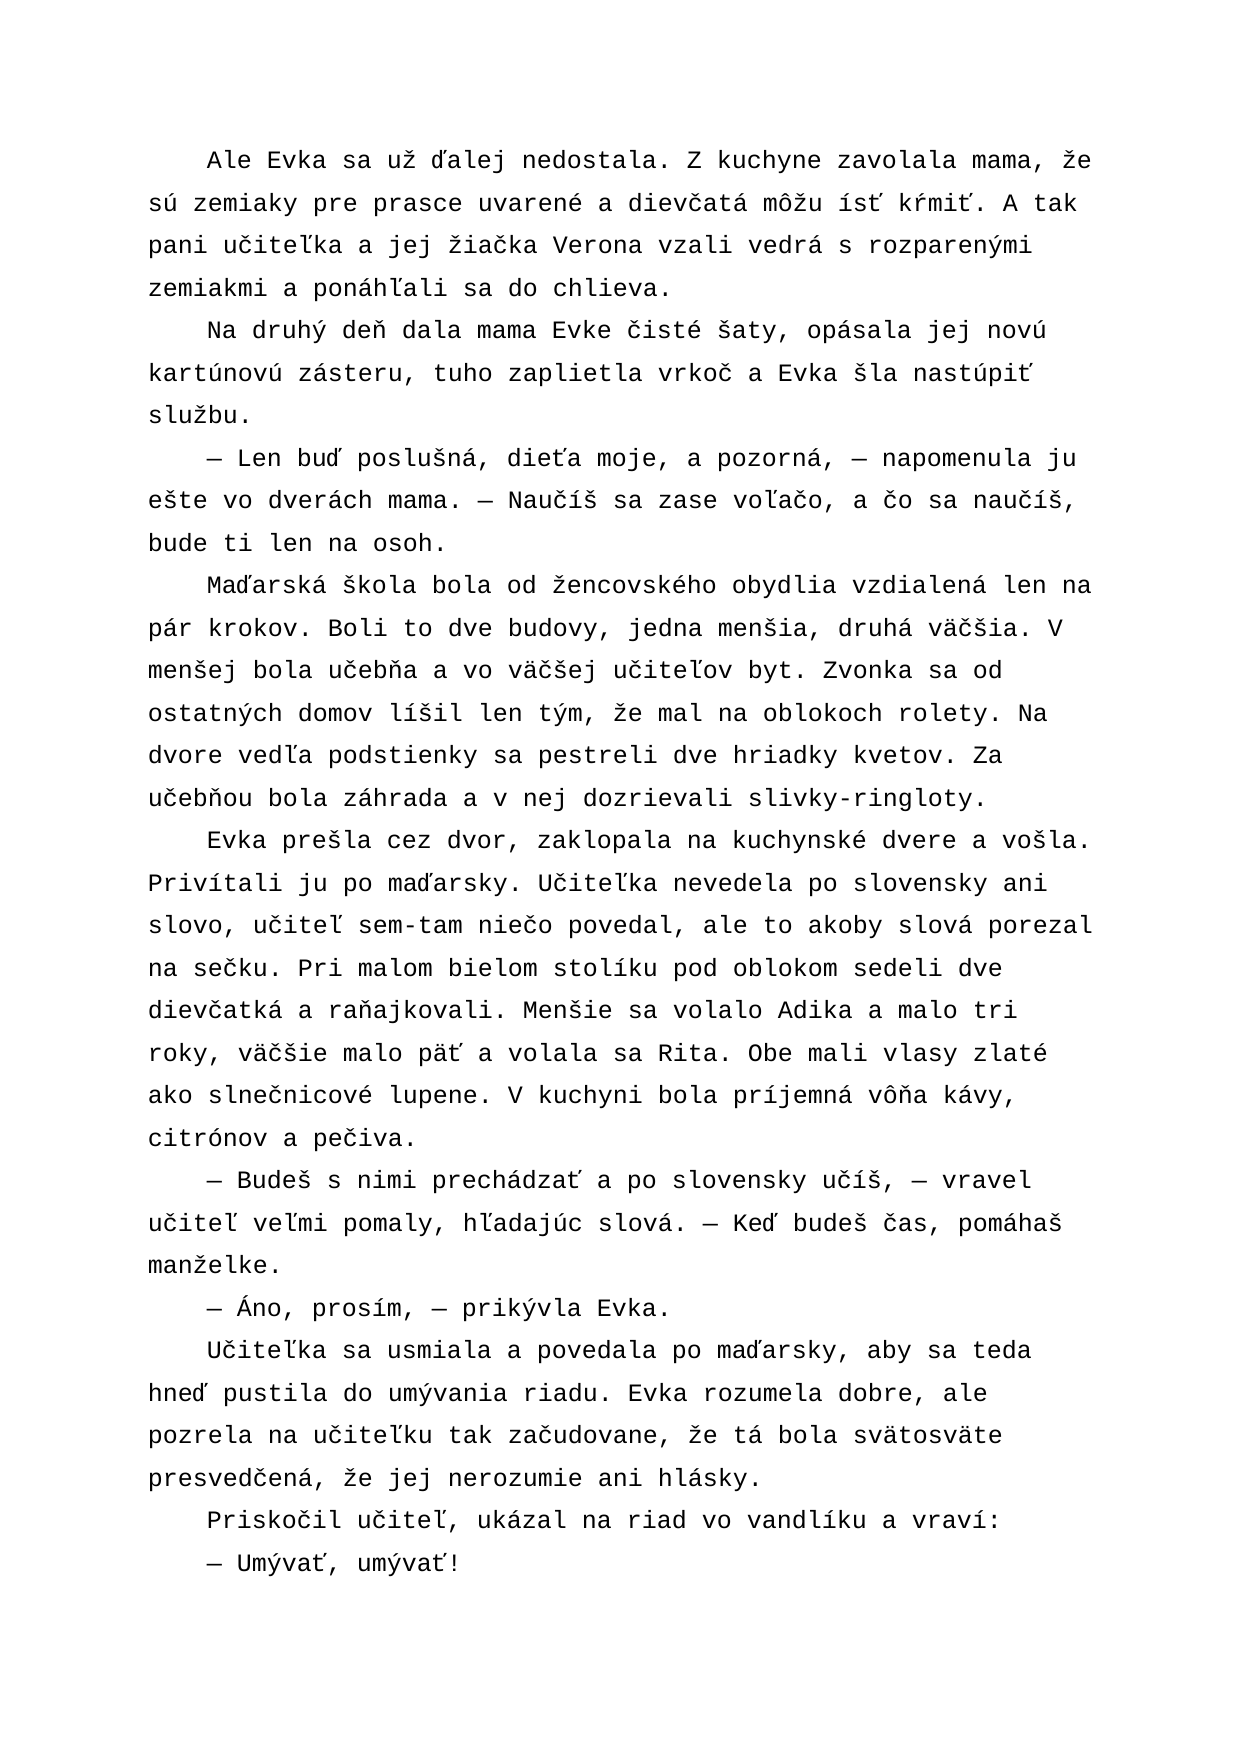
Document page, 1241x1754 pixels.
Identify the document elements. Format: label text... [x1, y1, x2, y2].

text — Len buď poslušná, dieťa moje, a pozorná, — napomenula ju ešte vo dverách mama. — Naučíš sa zase voľačo, a čo sa naučíš, bude ti len na osoh. [148, 445, 1093, 558]
text — Áno, prosím, — prikývla Evka. [148, 1295, 1093, 1323]
text Evka prešla cez dvor, zaklopala na kuchynské dvere a vošla. Privítali ju po maďarsky. Učiteľka nevedela po slovensky ani slovo, učiteľ sem-tam niečo povedal, ale to akoby slová porezal na sečku. Pri malom bielom stolíku pod oblokom sedeli dve dievčatká a raňajkovali. Menšie sa volalo Adika a malo tri roky, väčšie malo päť a volala sa Rita. Obe mali vlasy zlaté ako slnečnicové lupene. V kuchyni bola príjemná vôňa kávy, citrónov a pečiva. [148, 828, 1093, 1153]
text Na druhý deň dala mama Evke čisté šaty, opásala jej novú kartúnovú zásteru, tuho zaplietla vrkoč a Evka šla nastúpiť službu. [148, 318, 1093, 431]
text — Budeš s nimi prechádzať a po slovensky učíš, — vravel učiteľ veľmi pomaly, hľadajúc slová. — Keď budeš čas, pomáhaš manželke. [148, 1168, 1093, 1281]
text Ale Evka sa už ďalej nedostala. Z kuchyne zavolala mama, že sú zemiaky pre prasce uvarené a dievčatá môžu ísť kŕmiť. A tak pani učiteľka a jej žiačka Verona vzali vedrá s rozparenými zemiakmi a ponáhľali sa do chlieva. [148, 148, 1093, 303]
text Priskočil učiteľ, ukázal na riad vo vandlíku a vraví: [148, 1508, 1093, 1536]
text Maďarská škola bola od žencovského obydlia vzdialená len na pár krokov. Boli to dve budovy, jedna menšia, druhá väčšia. V menšej bola učebňa a vo väčšej učiteľov byt. Zvonka sa od ostatných domov líšil len tým, že mal na oblokoch rolety. Na dvore vedľa podstienky sa pestreli dve hriadky kvetov. Za učebňou bola záhrada a v nej dozrievali slivky-ringloty. [148, 573, 1093, 813]
text — Umývať, umývať! [148, 1550, 1093, 1578]
text Učiteľka sa usmiala a povedala po maďarsky, aby sa teda hneď pustila do umývania riadu. Evka rozumela dobre, ale pozrela na učiteľku tak začudovane, že tá bola svätosväte presvedčená, že jej nerozumie ani hlásky. [148, 1338, 1093, 1493]
